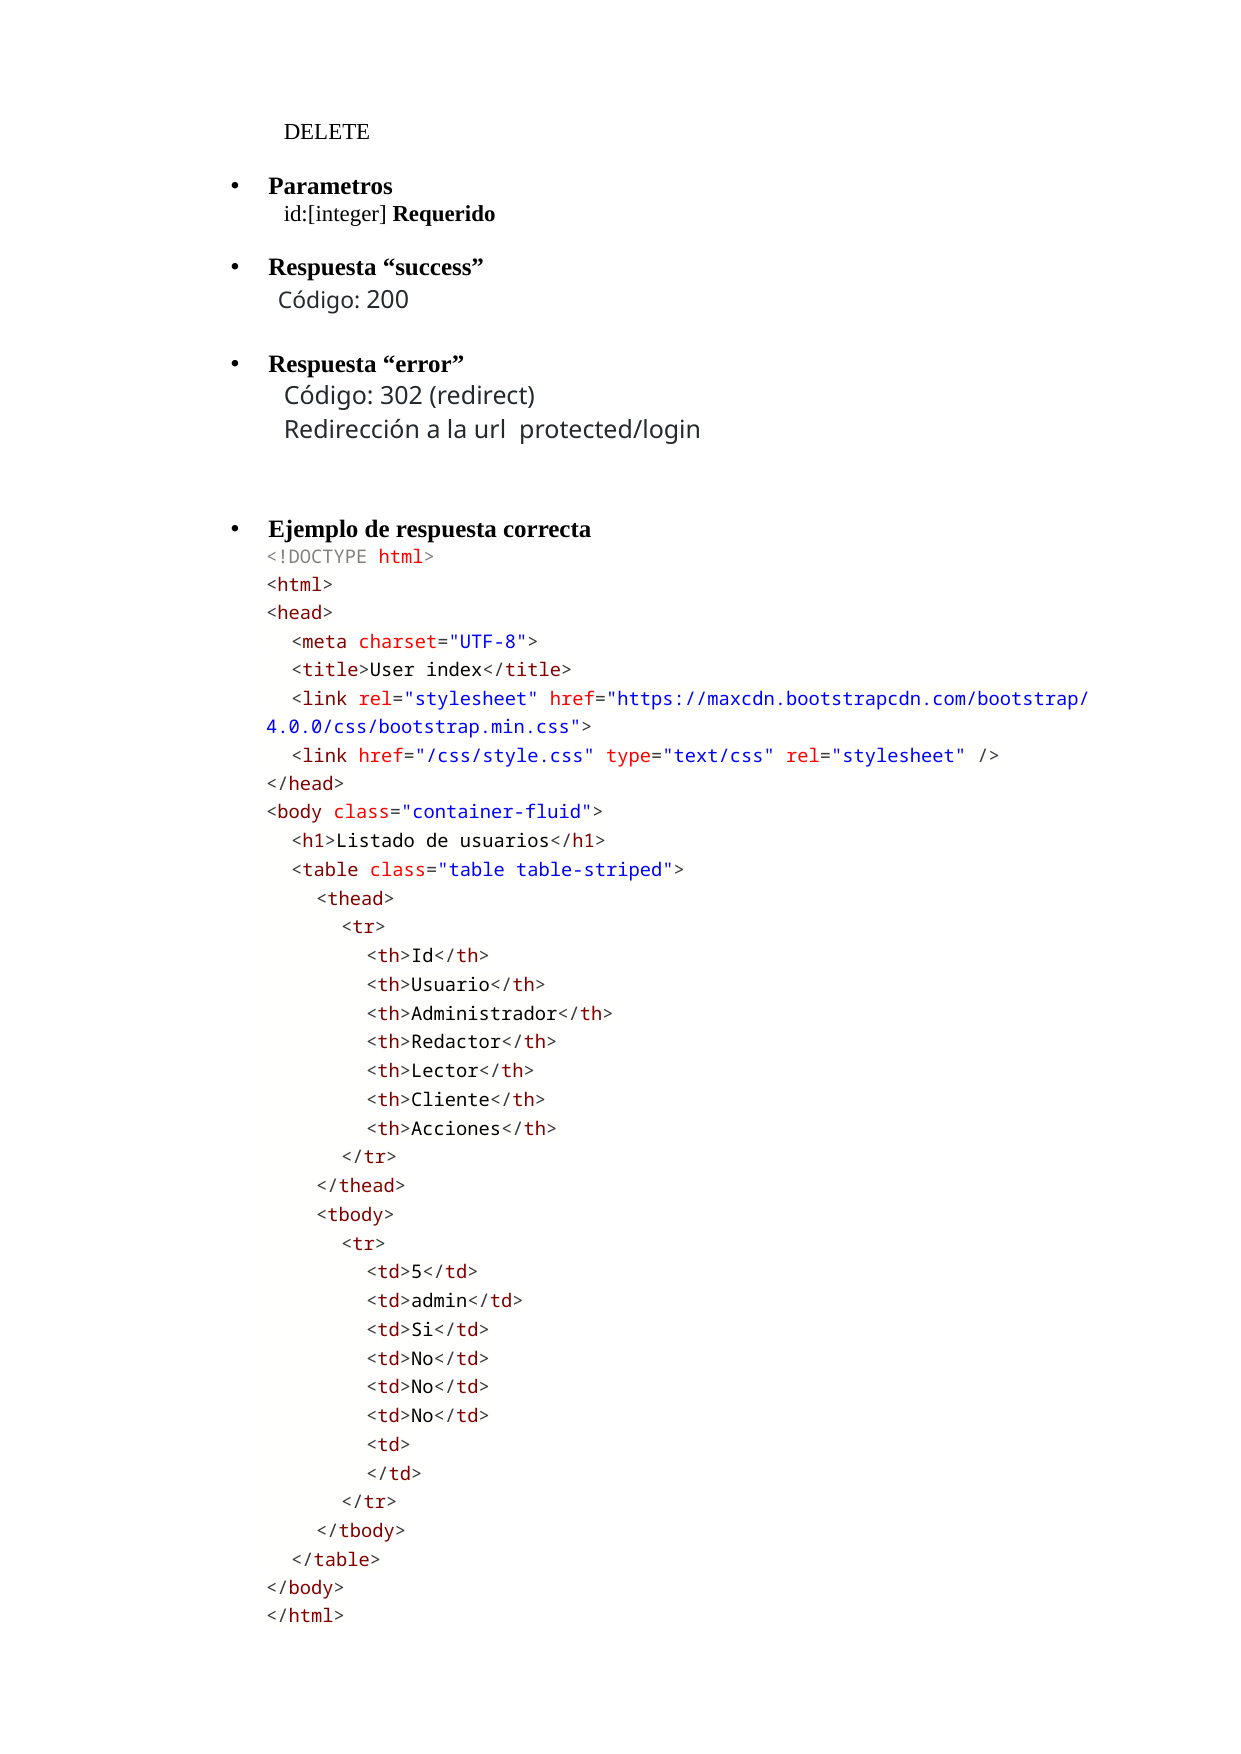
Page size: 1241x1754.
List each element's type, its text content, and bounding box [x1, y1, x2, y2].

text <th>Usuario</th> [266, 968, 1122, 997]
text <link rel="stylesheet" href="https://maxcdn.bootstrapcdn.com/bootstrap/4.0.0/css/bootstrap.min.css"> [266, 682, 1122, 739]
text Código: 302 (redirect) [118, 378, 1122, 412]
text </tr> [266, 1140, 1122, 1169]
text <td> [266, 1428, 1122, 1457]
text </table> [266, 1543, 1122, 1572]
text <tbody> [266, 1198, 1122, 1227]
text <link href="/css/style.css" type="text/css" rel="stylesheet" /> [266, 739, 1122, 768]
text <h1>Listado de usuarios</h1> [266, 824, 1122, 853]
text <td>No</td> [266, 1399, 1122, 1428]
text <td>No</td> [266, 1342, 1122, 1370]
text <th>Redactor</th> [266, 1025, 1122, 1054]
list Ejemplo de respuesta correcta [231, 514, 1122, 543]
text <tr> [266, 1227, 1122, 1255]
text <th>Lector</th> [266, 1054, 1122, 1083]
text </thead> [266, 1169, 1122, 1198]
text <!DOCTYPE html> [266, 543, 1122, 568]
text Código: 200 [278, 281, 1122, 316]
text </head> [266, 768, 1122, 796]
text <td>No</td> [266, 1370, 1122, 1399]
text <body class="container-fluid"> [266, 796, 1122, 824]
text </body> [266, 1572, 1122, 1600]
list Parametros [231, 171, 1122, 199]
text <table class="table table-striped"> [266, 853, 1122, 882]
text Redirección a la url protected/login [118, 412, 1122, 446]
text </tbody> [266, 1514, 1122, 1543]
text <meta charset="UTF-8"> [266, 625, 1122, 653]
text <th>Administrador</th> [266, 997, 1122, 1025]
text <head> [266, 597, 1122, 625]
text <td>Si</td> [266, 1313, 1122, 1342]
list Respuesta “error” [231, 349, 1122, 378]
text <th>Acciones</th> [266, 1112, 1122, 1140]
text <title>User index</title> [266, 653, 1122, 682]
text </html> [266, 1600, 1122, 1628]
text <html> [266, 568, 1122, 597]
text <td>5</td> [266, 1255, 1122, 1284]
text </td> [266, 1457, 1122, 1485]
text </tr> [266, 1485, 1122, 1514]
text id:[integer] Requerido [118, 199, 1122, 226]
text <th>Id</th> [266, 939, 1122, 968]
text <th>Cliente</th> [266, 1083, 1122, 1112]
text <thead> [266, 882, 1122, 910]
text DELETE [118, 118, 1122, 144]
text <tr> [266, 910, 1122, 939]
text <td>admin</td> [266, 1284, 1122, 1313]
list Respuesta “success” [231, 252, 1122, 281]
